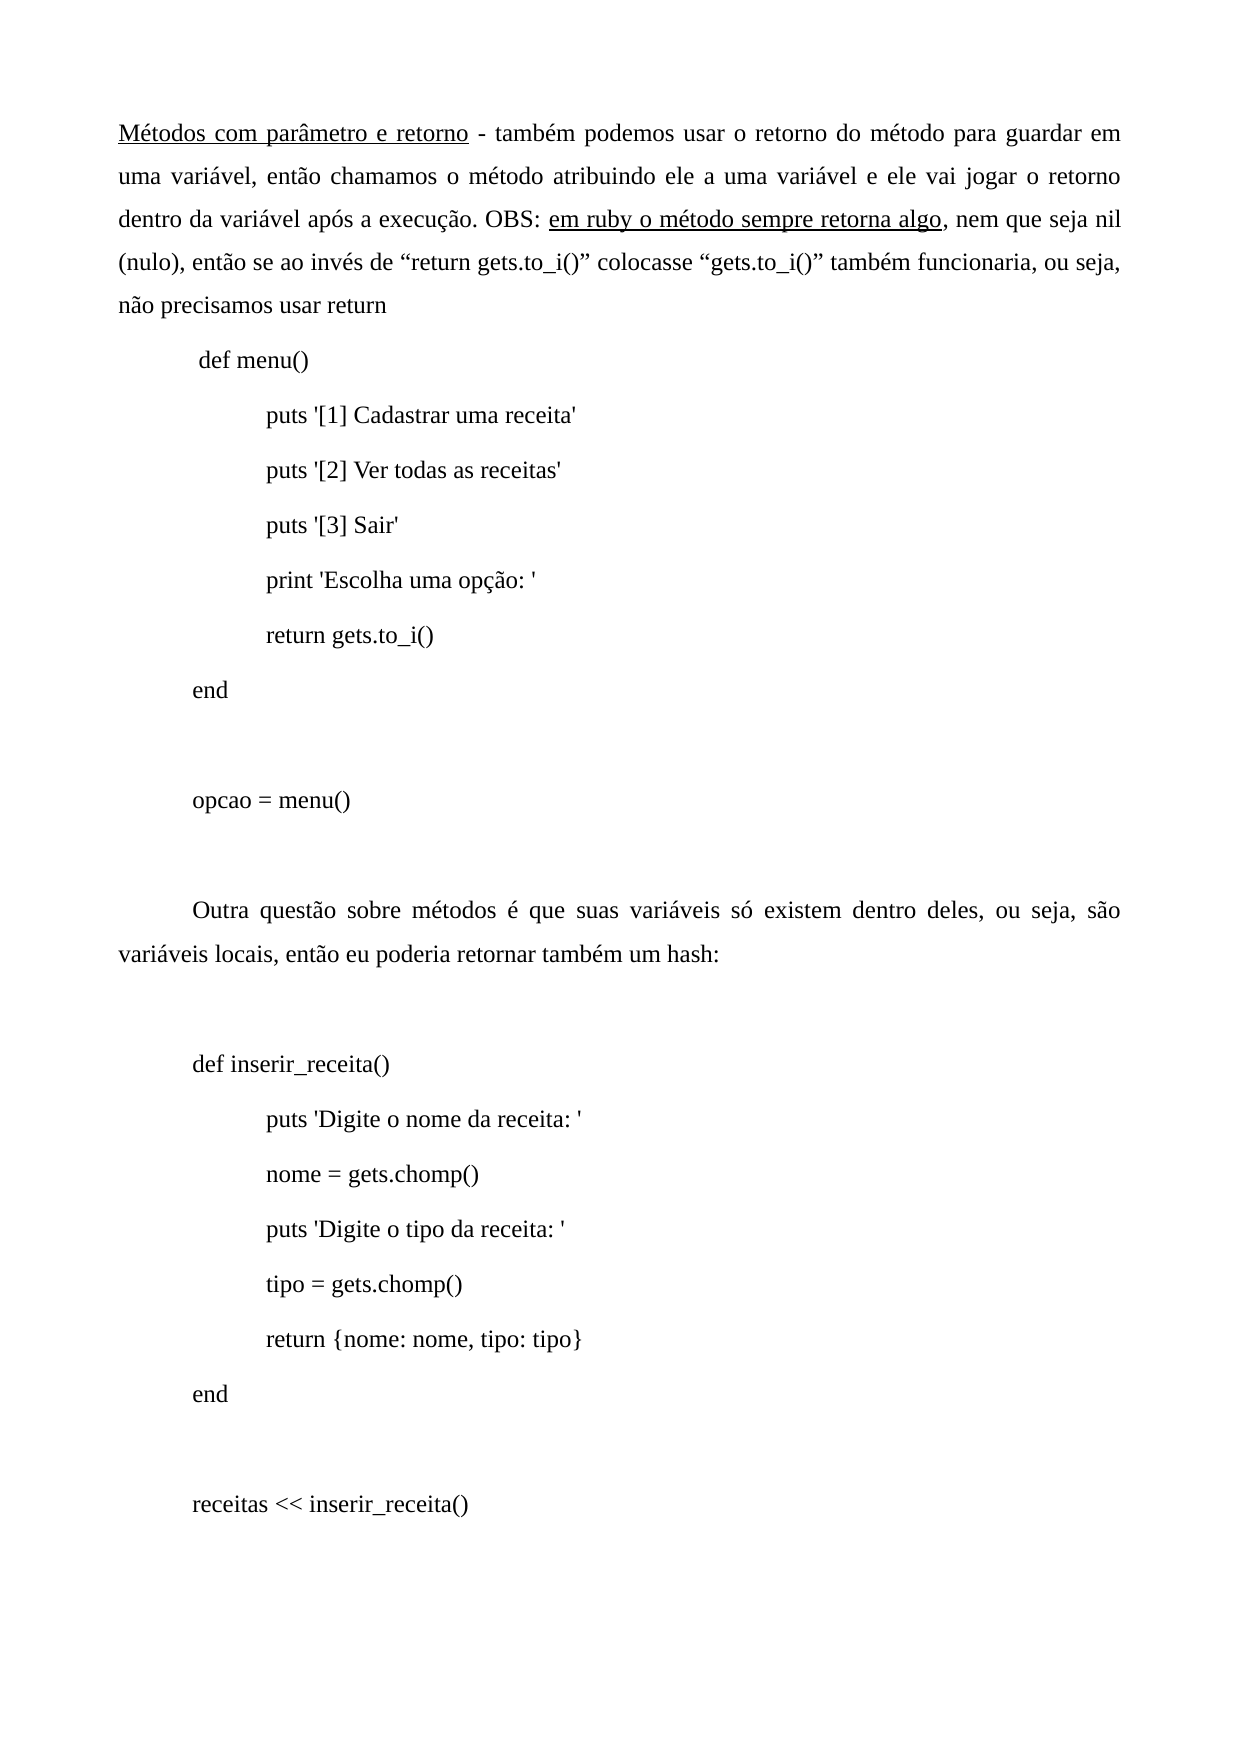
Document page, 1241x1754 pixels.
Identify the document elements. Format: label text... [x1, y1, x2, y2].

text def inserir_receita() [118, 1049, 1122, 1077]
text return gets.to_i() [118, 621, 1122, 649]
text tipo = gets.chomp() [118, 1269, 1122, 1297]
text puts 'Digite o tipo da receita: ' [118, 1214, 1122, 1242]
text receitas << inserir_receita() [118, 1489, 1122, 1517]
text end [118, 1379, 1122, 1407]
text opcao = menu() [118, 786, 1122, 814]
text nome = gets.chomp() [118, 1159, 1122, 1187]
text return {nome: nome, tipo: tipo} [118, 1324, 1122, 1352]
text puts '[1] Cadastrar uma receita' [118, 401, 1122, 429]
text puts '[3] Sair' [118, 511, 1122, 539]
text def menu() [118, 346, 1122, 374]
text end [118, 676, 1122, 704]
text Outra questão sobre métodos é que suas variáveis só existem dentro deles, ou seja, são variáveis locais, então eu poderia retornar também um hash: [118, 896, 1122, 967]
text print 'Escolha uma opção: ' [118, 566, 1122, 594]
text puts 'Digite o nome da receita: ' [118, 1104, 1122, 1132]
text puts '[2] Ver todas as receitas' [118, 456, 1122, 484]
text Métodos com parâmetro e retorno - também podemos usar o retorno do método para guardar em uma variável, então chamamos o método atribuindo ele a uma variável e ele vai jogar o retorno dentro da variável após a execução. OBS: em ruby o método sempre retorna algo, nem que seja nil (nulo), então se ao invés de “return gets.to_i()” colocasse “gets.to_i()” também funcionaria, ou seja, não precisamos usar return [118, 118, 1122, 319]
